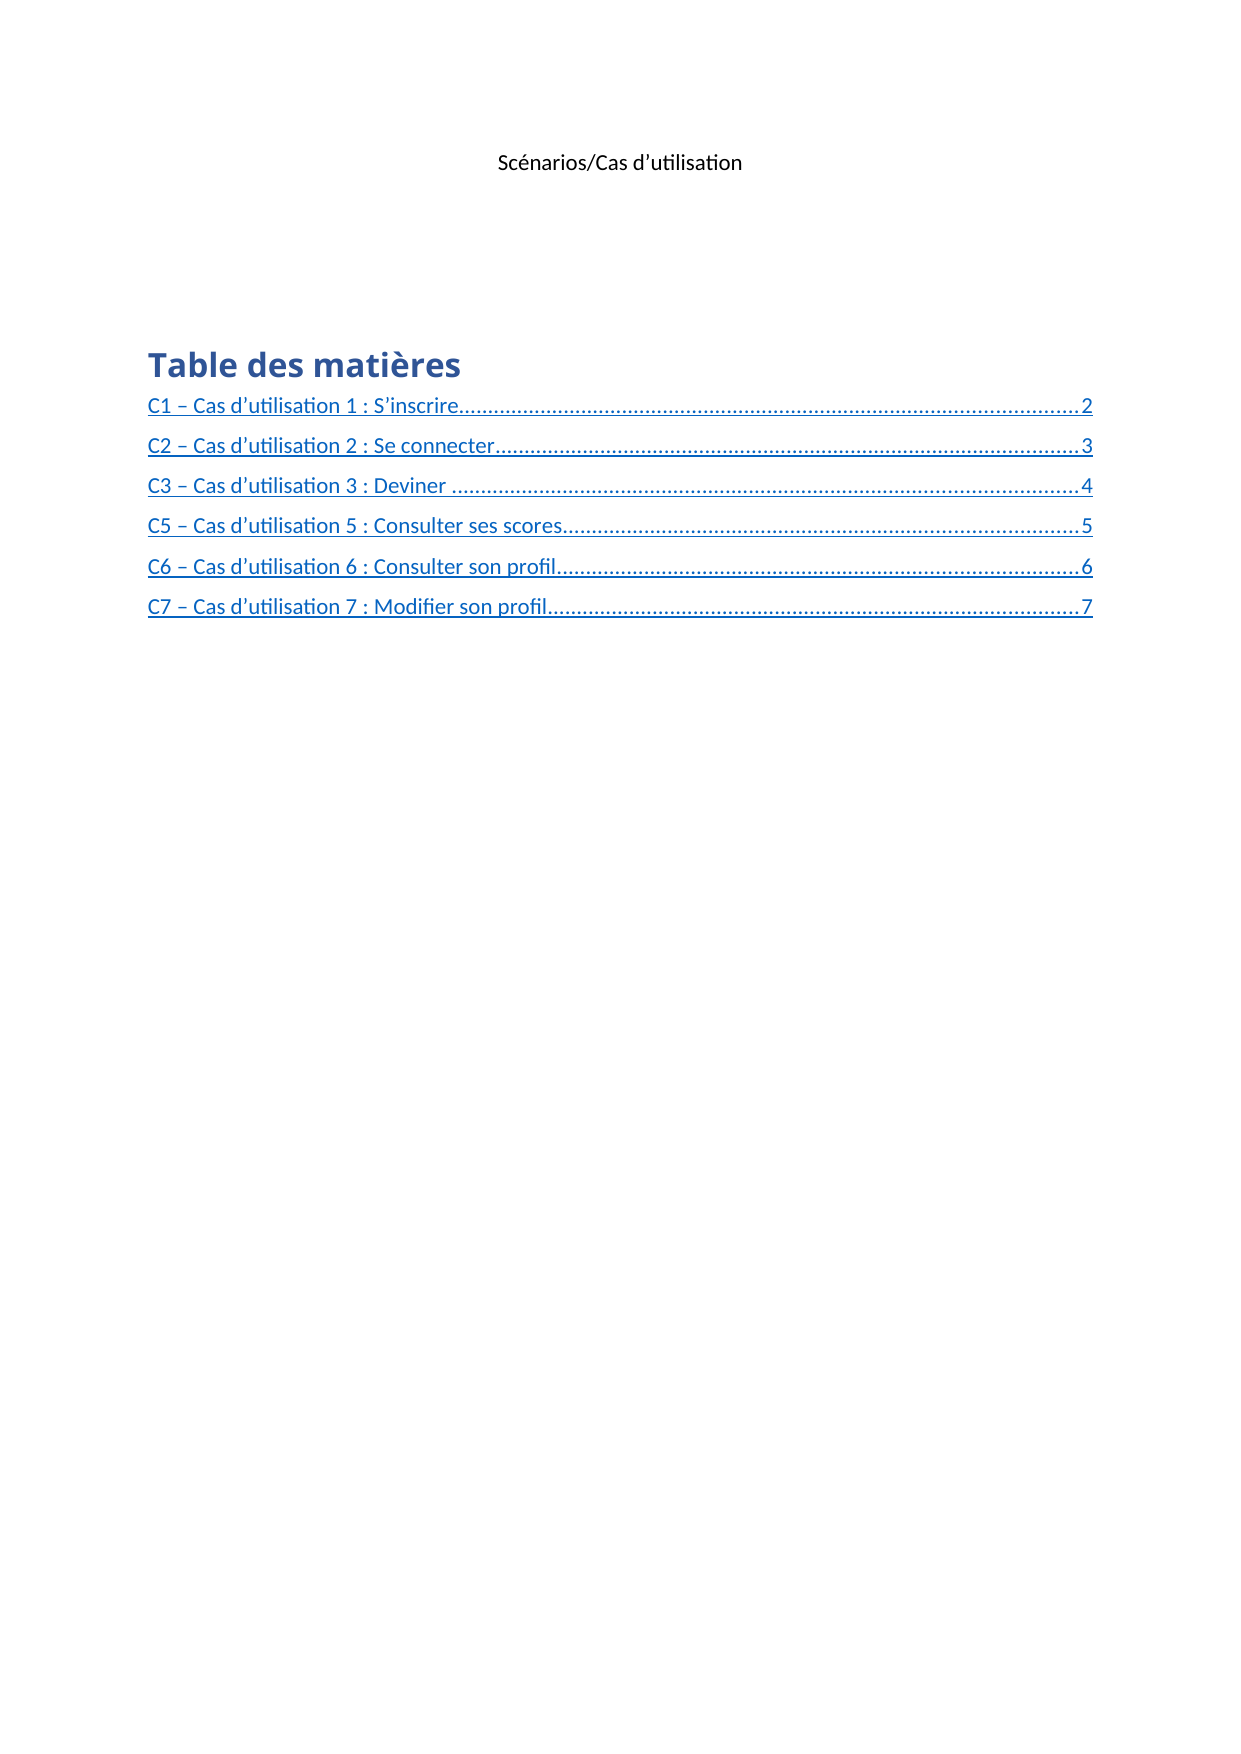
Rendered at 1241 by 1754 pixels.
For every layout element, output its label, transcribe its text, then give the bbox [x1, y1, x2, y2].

text C3 – Cas d’utilisation 3 : Deviner 4 [148, 471, 1093, 496]
text C5 – Cas d’utilisation 5 : Consulter ses scores 5 [148, 512, 1093, 536]
subtitle Table des matières [148, 342, 1093, 388]
text C2 – Cas d’utilisation 2 : Se connecter 3 [148, 431, 1093, 455]
text C7 – Cas d’utilisation 7 : Modifier son profil 7 [148, 592, 1093, 616]
text Scénarios/Cas d’utilisation [148, 148, 1093, 176]
text C6 – Cas d’utilisation 6 : Consulter son profil 6 [148, 552, 1093, 576]
text C1 – Cas d’utilisation 1 : S’inscrire 2 [148, 391, 1093, 415]
